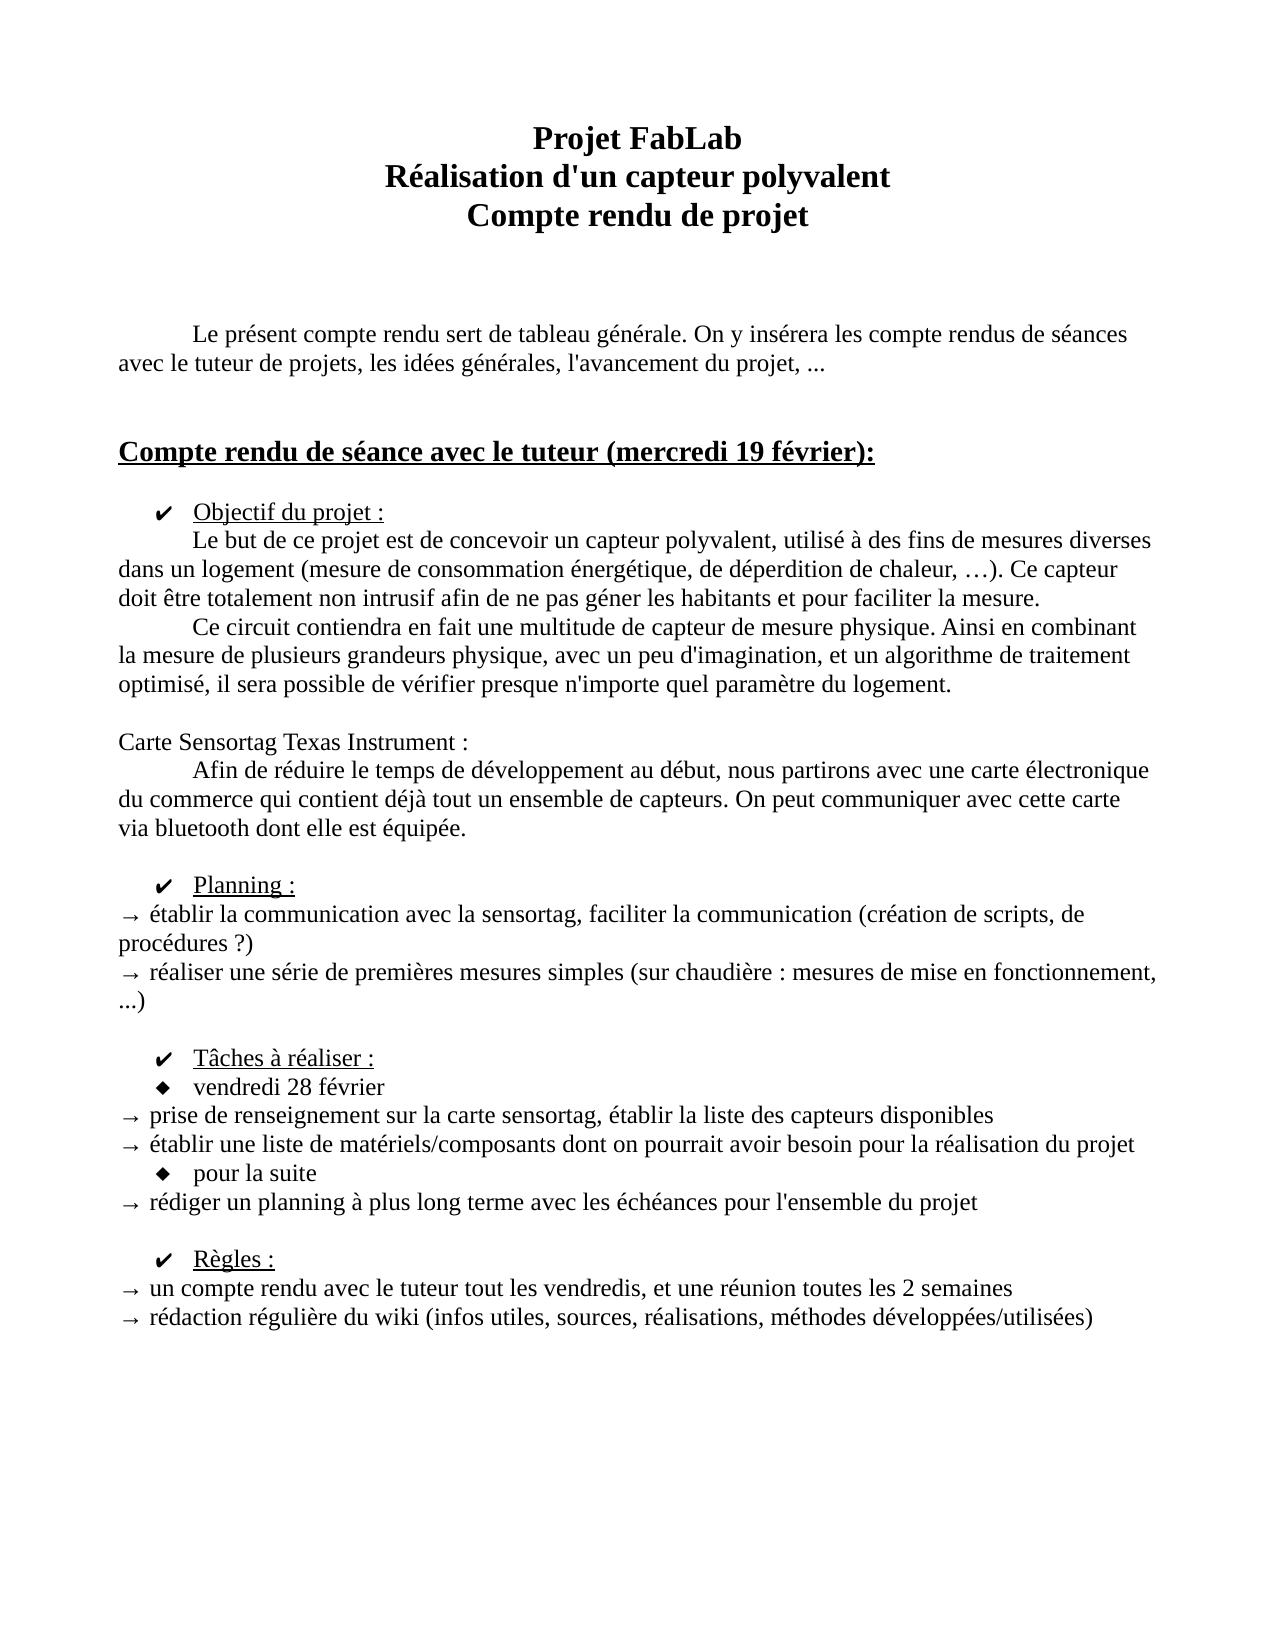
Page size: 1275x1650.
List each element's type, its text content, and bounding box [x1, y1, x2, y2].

text Compte rendu de séance avec le tuteur (mercredi 19 février): [118, 434, 1157, 468]
list pour la suite [156, 1158, 1157, 1187]
text → établir une liste de matériels/composants dont on pourrait avoir besoin pour la réalisation du projet [118, 1129, 1157, 1158]
text Le but de ce projet est de concevoir un capteur polyvalent, utilisé à des fins de mesures diverses dans un logement (mesure de consommation énergétique, de déperdition de chaleur, …). Ce capteur doit être totalement non intrusif afin de ne pas géner les habitants et pour faciliter la mesure. [118, 525, 1157, 612]
text → rédiger un planning à plus long terme avec les échéances pour l'ensemble du projet [118, 1187, 1157, 1215]
text Carte Sensortag Texas Instrument : [118, 727, 1157, 755]
text Réalisation d'un capteur polyvalent [118, 156, 1157, 195]
text Afin de réduire le temps de développement au début, nous partirons avec une carte électronique du commerce qui contient déjà tout un ensemble de capteurs. On peut communiquer avec cette carte via bluetooth dont elle est équipée. [118, 755, 1157, 842]
list Règles : [156, 1244, 1157, 1273]
list Tâches à réaliser : [156, 1043, 1157, 1072]
text → réaliser une série de premières mesures simples (sur chaudière : mesures de mise en fonctionnement, ...) [118, 957, 1157, 1014]
list Planning : [156, 870, 1157, 899]
text Compte rendu de projet [118, 195, 1157, 233]
text → établir la communication avec la sensortag, faciliter la communication (création de scripts, de procédures ?) [118, 899, 1157, 957]
text → prise de renseignement sur la carte sensortag, établir la liste des capteurs disponibles [118, 1100, 1157, 1129]
text Projet FabLab [118, 118, 1157, 156]
text → rédaction régulière du wiki (infos utiles, sources, réalisations, méthodes développées/utilisées) [118, 1302, 1157, 1330]
text Ce circuit contiendra en fait une multitude de capteur de mesure physique. Ainsi en combinant la mesure de plusieurs grandeurs physique, avec un peu d'imagination, et un algorithme de traitement optimisé, il sera possible de vérifier presque n'importe quel paramètre du logement. [118, 612, 1157, 698]
list Objectif du projet : [156, 497, 1157, 525]
list vendredi 28 février [156, 1072, 1157, 1100]
text Le présent compte rendu sert de tableau générale. On y insérera les compte rendus de séances avec le tuteur de projets, les idées générales, l'avancement du projet, ... [118, 319, 1157, 377]
text → un compte rendu avec le tuteur tout les vendredis, et une réunion toutes les 2 semaines [118, 1273, 1157, 1302]
